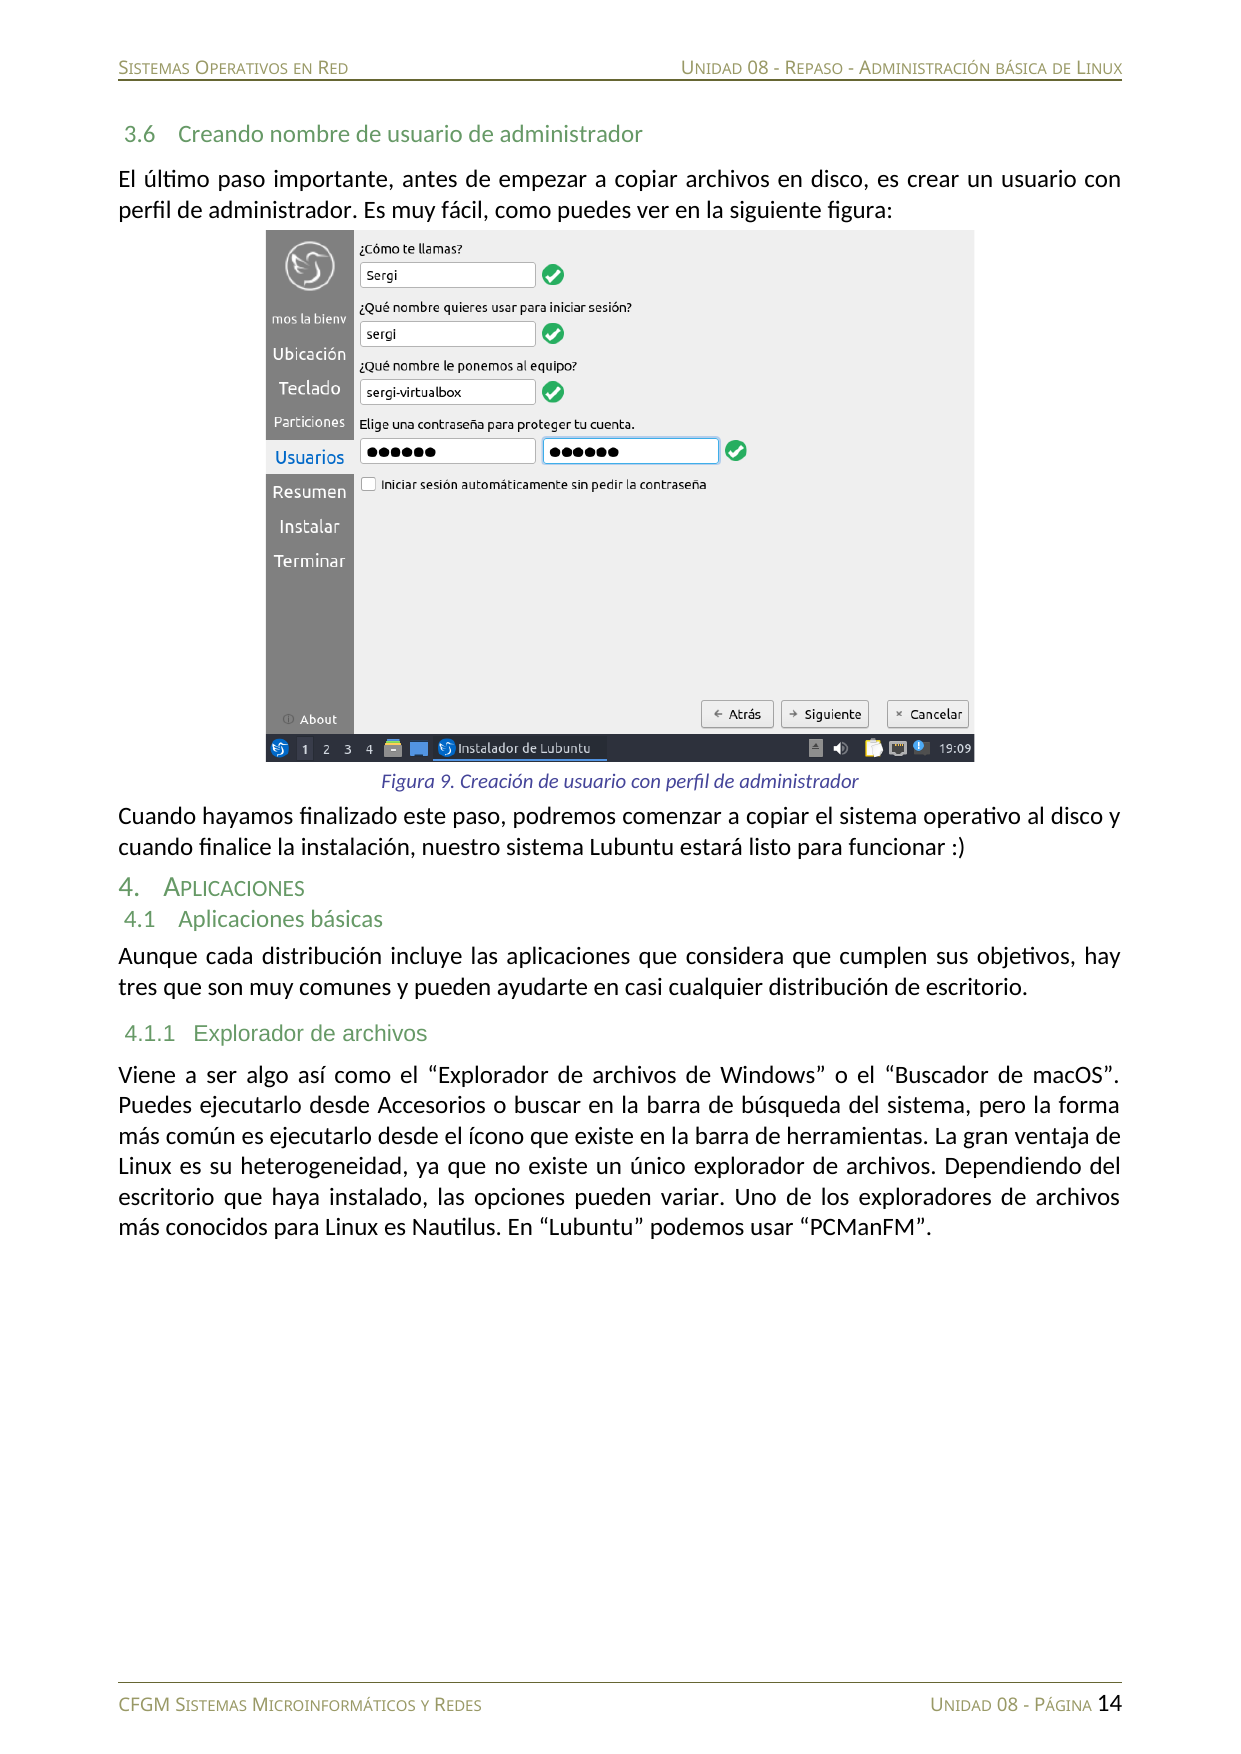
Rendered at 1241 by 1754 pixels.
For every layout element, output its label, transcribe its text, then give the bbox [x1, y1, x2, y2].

text Aunque cada distribución incluye las aplicaciones que considera que cumplen sus objetivos, hay tres que son muy comunes y pueden ayudarte en casi cualquier distribución de escritorio. [118, 940, 1122, 1001]
text Cuando hayamos finalizado este paso, podremos comenzar a copiar el sistema operativo al disco y cuando finalice la instalación, nuestro sistema Lubuntu estará listo para funcionar :) [118, 800, 1122, 861]
subtitle Aplicaciones [118, 868, 1122, 903]
subtitle Aplicaciones básicas [118, 903, 1122, 934]
subtitle Creando nombre de usuario de administrador [118, 118, 1122, 148]
picture [265, 230, 975, 762]
text El último paso importante, antes de empezar a copiar archivos en disco, es crear un usuario con perfil de administrador. Es muy fácil, como puedes ver en la siguiente figura: [118, 163, 1122, 224]
subtitle Explorador de archivos [118, 1020, 1122, 1047]
text Figura 9. Creación de usuario con perfil de administrador [118, 768, 1122, 794]
text Viene a ser algo así como el “Explorador de archivos de Windows” o el “Buscador de macOS”. Puedes ejecutarlo desde Accesorios o buscar en la barra de búsqueda del sistema, pero la forma más común es ejecutarlo desde el ícono que existe en la barra de herramientas. La gran ventaja de Linux es su heterogeneidad, ya que no existe un único explorador de archivos. Dependiendo del escritorio que haya instalado, las opciones pueden variar. Uno de los exploradores de archivos más conocidos para Linux es Nautilus. En “Lubuntu” podemos usar “PCManFM”. [118, 1059, 1122, 1242]
